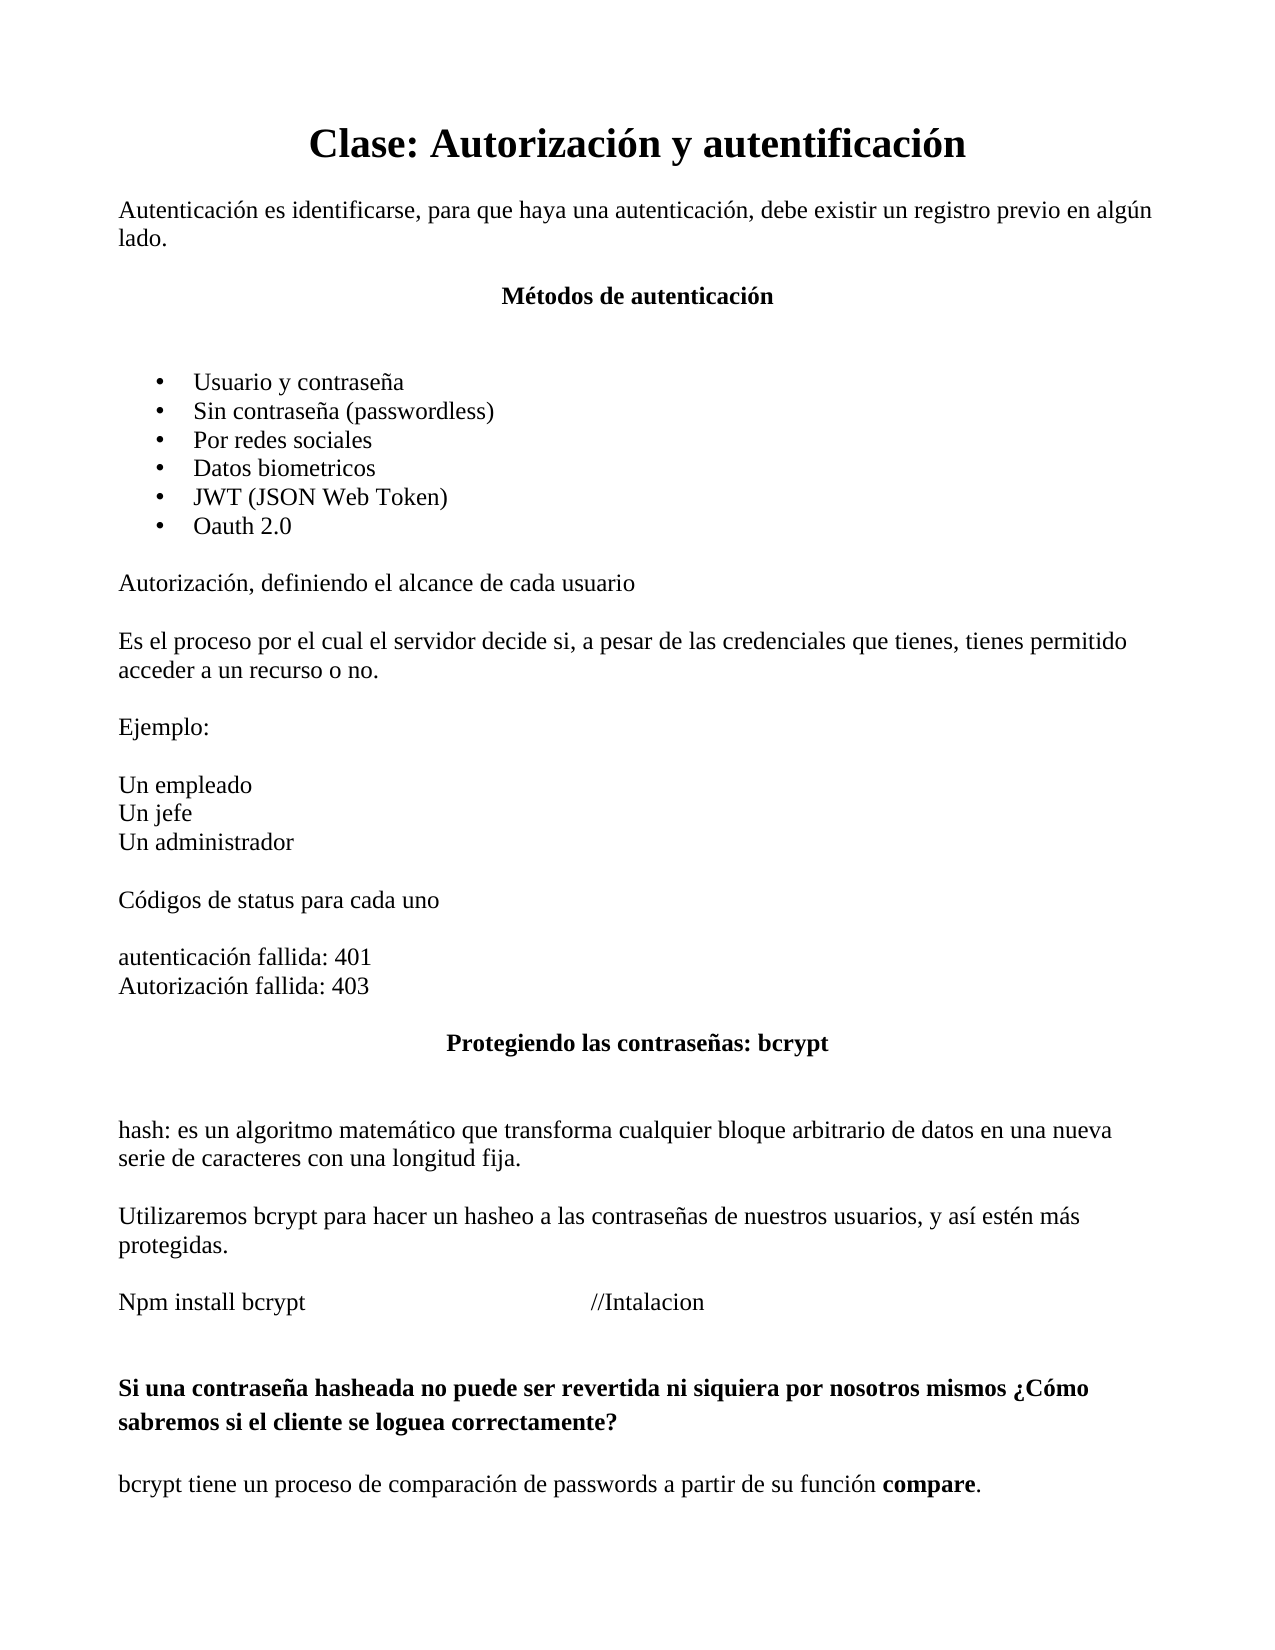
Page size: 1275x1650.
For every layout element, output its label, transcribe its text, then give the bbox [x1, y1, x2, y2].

text Npm install bcrypt //Intalacion [118, 1287, 1157, 1316]
list Sin contraseña (passwordless) [156, 396, 1157, 425]
text Clase: Autorización y autentificación [118, 118, 1157, 166]
text Ejemplo: [118, 712, 1157, 741]
text Utilizaremos bcrypt para hacer un hasheo a las contraseñas de nuestros usuarios, y así estén más protegidas. [118, 1201, 1157, 1258]
list Usuario y contraseña [156, 367, 1157, 396]
text Es el proceso por el cual el servidor decide si, a pesar de las credenciales que tienes, tienes permitido acceder a un recurso o no. [118, 626, 1157, 683]
list Oauth 2.0 [156, 511, 1157, 540]
list Datos biometricos [156, 453, 1157, 482]
list Por redes sociales [156, 425, 1157, 453]
text Códigos de status para cada uno [118, 885, 1157, 913]
text Autenticación es identificarse, para que haya una autenticación, debe existir un registro previo en algún lado. [118, 195, 1157, 252]
text Si una contraseña hasheada no puede ser revertida ni siquiera por nosotros mismos ¿Cómo sabremos si el cliente se loguea correctamente? [118, 1373, 1157, 1435]
text Un jefe [118, 798, 1157, 827]
text autenticación fallida: 401 [118, 942, 1157, 971]
list JWT (JSON Web Token) [156, 482, 1157, 511]
text Métodos de autenticación [118, 281, 1157, 310]
text Un administrador [118, 827, 1157, 856]
text Autorización, definiendo el alcance de cada usuario [118, 568, 1157, 597]
text Protegiendo las contraseñas: bcrypt [118, 1028, 1157, 1057]
text Un empleado [118, 770, 1157, 798]
text hash: es un algoritmo matemático que transforma cualquier bloque arbitrario de datos en una nueva serie de caracteres con una longitud fija. [118, 1115, 1157, 1172]
text bcrypt tiene un proceso de comparación de passwords a partir de su función compare. [118, 1469, 1157, 1498]
text Autorización fallida: 403 [118, 971, 1157, 1000]
